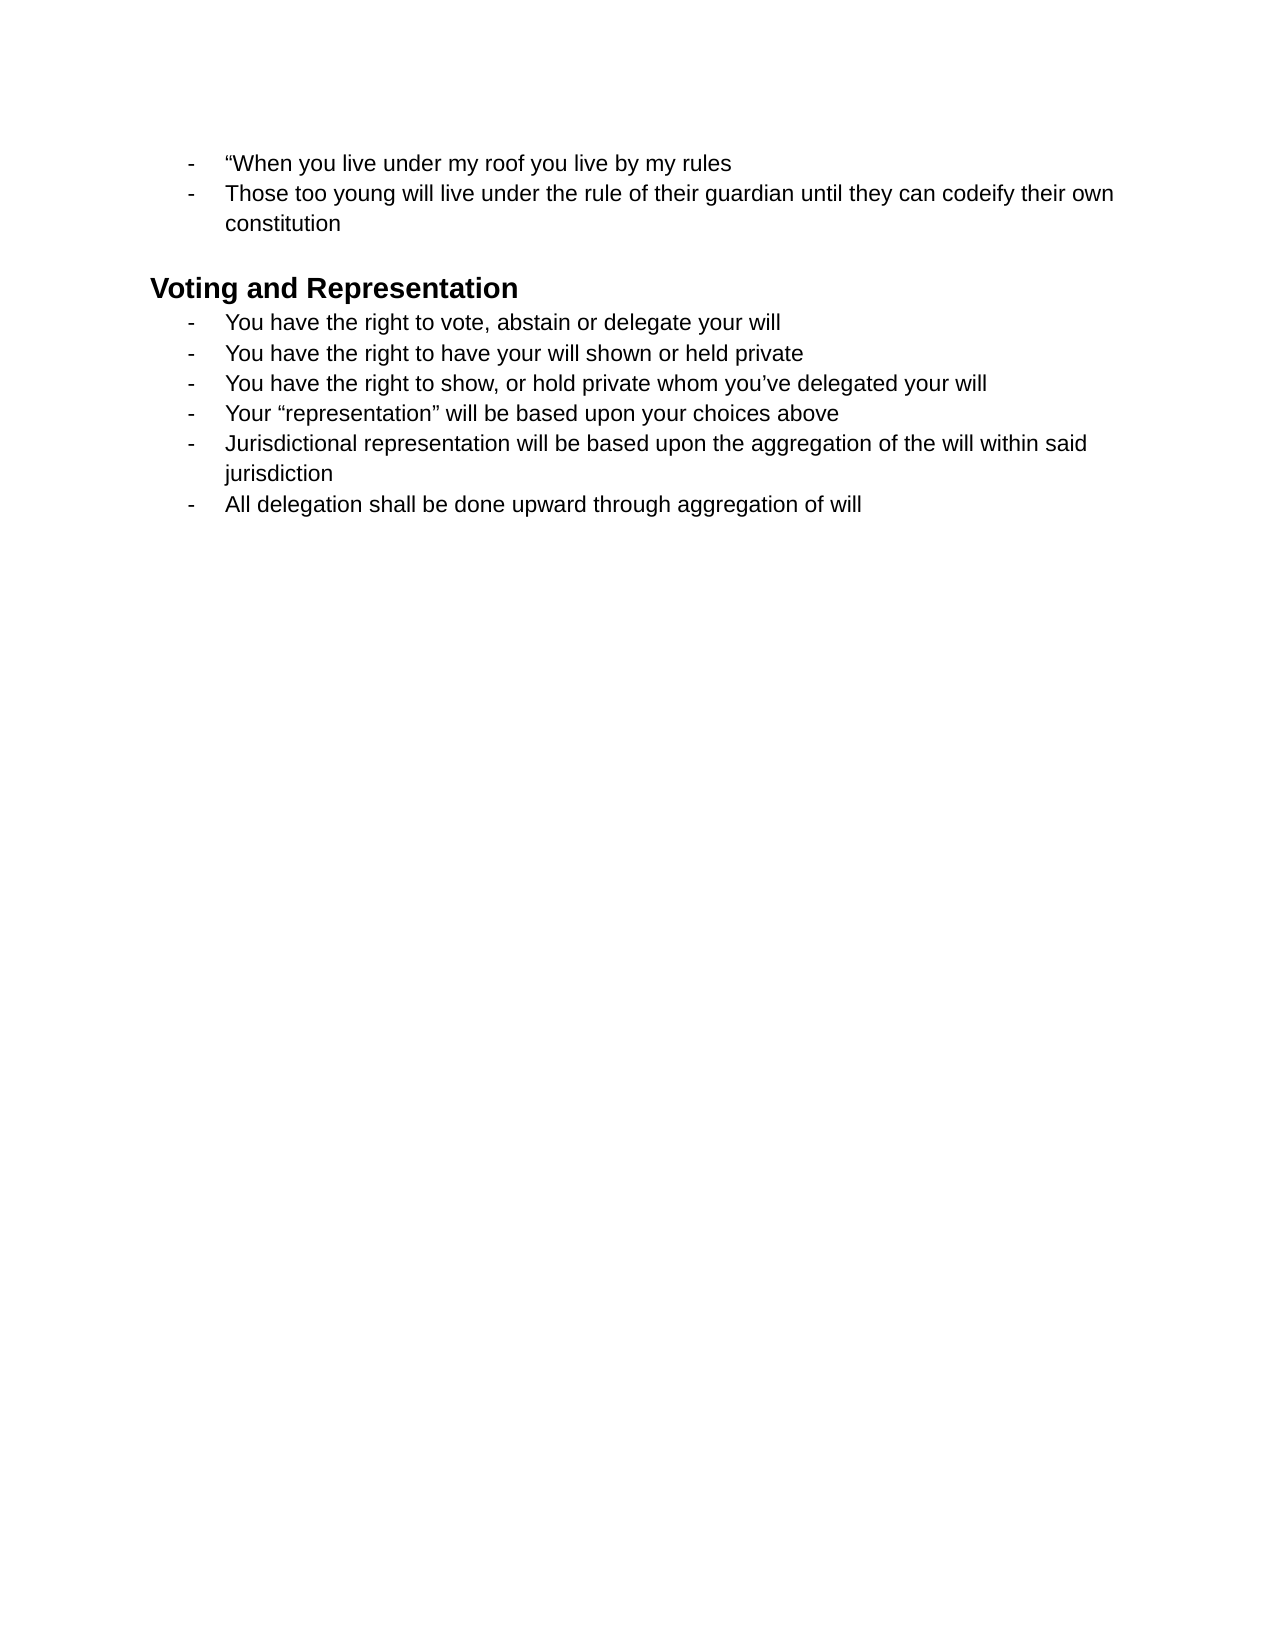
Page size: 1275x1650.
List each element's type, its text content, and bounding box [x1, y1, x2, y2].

list Your “representation” will be based upon your choices above [187, 400, 1125, 426]
list Jurisdictional representation will be based upon the aggregation of the will within said jurisdiction [187, 430, 1125, 487]
list “When you live under my roof you live by my rules [187, 150, 1125, 176]
list All delegation shall be done upward through aggregation of will [187, 491, 1125, 517]
text Voting and Representation [150, 271, 1125, 304]
list You have the right to have your will shown or held private [187, 339, 1125, 366]
list You have the right to show, or hold private whom you’ve delegated your will [187, 370, 1125, 396]
list Those too young will live under the rule of their guardian until they can codeify their own constitution [187, 180, 1125, 237]
list You have the right to vote, abstain or delegate your will [187, 309, 1125, 336]
